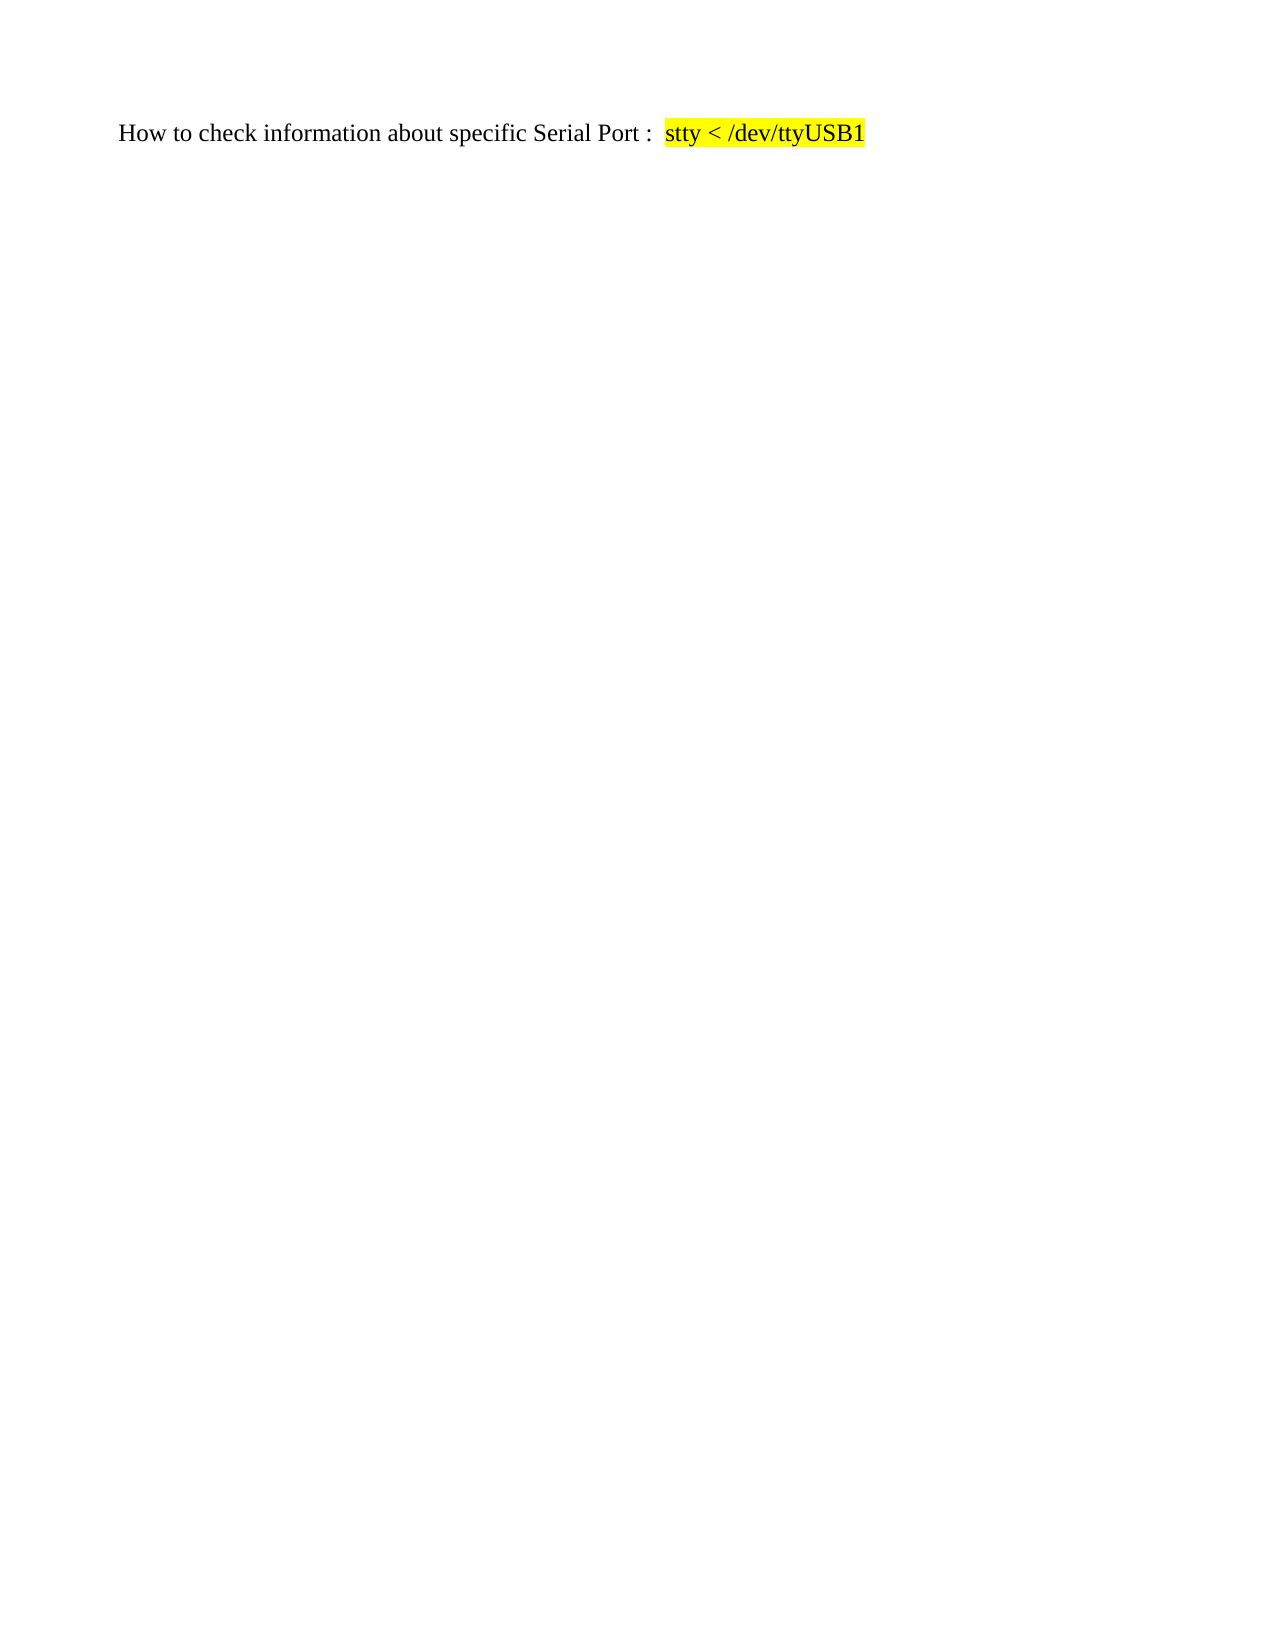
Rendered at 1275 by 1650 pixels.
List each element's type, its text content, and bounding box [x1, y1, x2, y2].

text How to check information about specific Serial Port : stty < /dev/ttyUSB1 [118, 118, 1157, 147]
